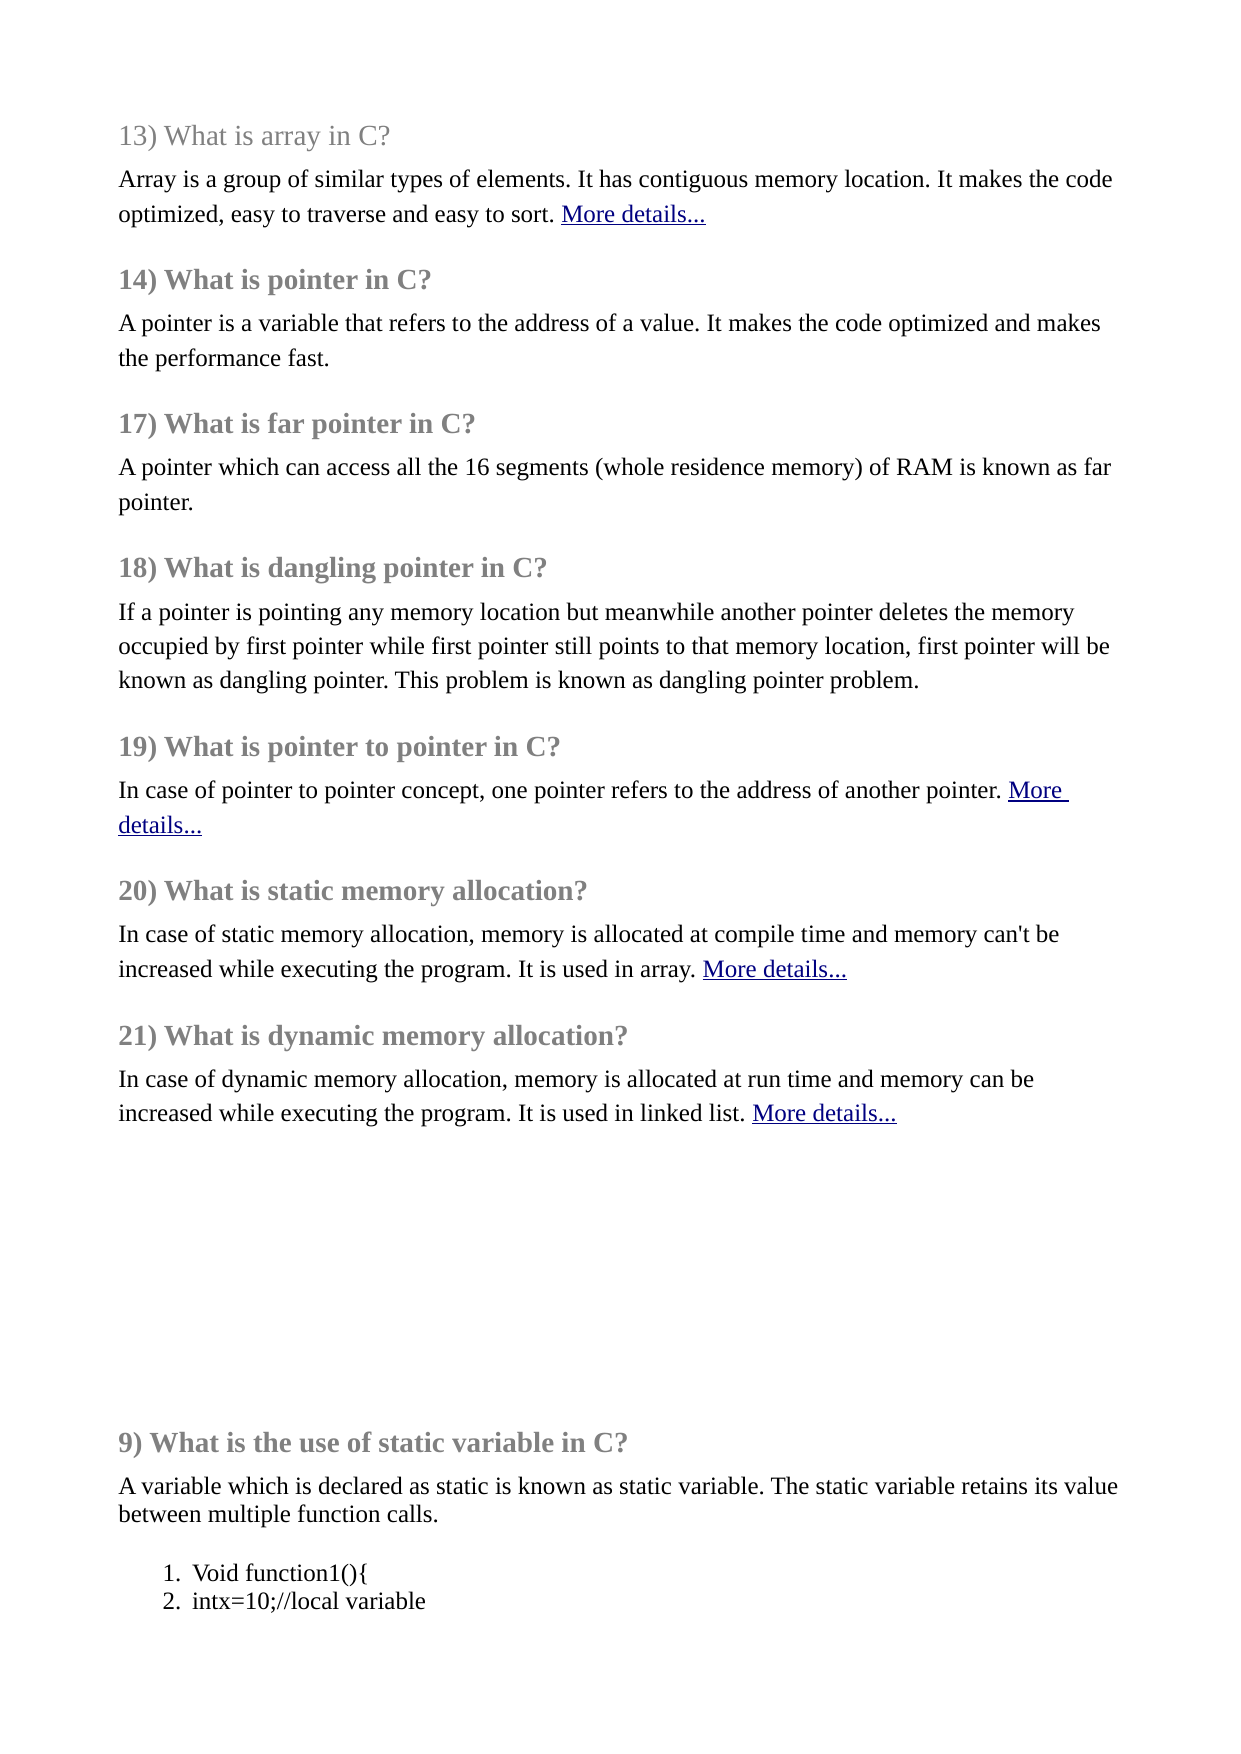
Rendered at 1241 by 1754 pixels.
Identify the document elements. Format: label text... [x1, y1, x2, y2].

subtitle 17) What is far pointer in C? [118, 406, 1122, 440]
subtitle 19) What is pointer to pointer in C? [118, 729, 1122, 763]
text In case of pointer to pointer concept, one pointer refers to the address of another pointer. More details... [118, 775, 1122, 838]
subtitle 9) What is the use of static variable in C? [118, 1425, 1122, 1458]
text A pointer which can access all the 16 segments (whole residence memory) of RAM is known as far pointer. [118, 452, 1122, 516]
subtitle 18) What is dangling pointer in C? [118, 551, 1122, 584]
text If a pointer is pointing any memory location but meanwhile another pointer deletes the memory occupied by first pointer while first pointer still points to that memory location, first pointer will be known as dangling pointer. This problem is known as dangling pointer problem. [118, 597, 1122, 694]
subtitle 21) What is dynamic memory allocation? [118, 1018, 1122, 1051]
list Void function1(){ [162, 1558, 1122, 1586]
text In case of static memory allocation, memory is allocated at compile time and memory can't be increased while executing the program. It is used in array. More details... [118, 919, 1122, 983]
subtitle 20) What is static memory allocation? [118, 873, 1122, 907]
text Array is a group of similar types of elements. It has contiguous memory location. It makes the code optimized, easy to traverse and easy to sort. More details... [118, 164, 1122, 227]
subtitle 14) What is pointer in C? [118, 262, 1122, 296]
subtitle 13) What is array in C? [118, 118, 1122, 152]
text A pointer is a variable that refers to the address of a value. It makes the code optimized and makes the performance fast. [118, 308, 1122, 372]
text A variable which is declared as static is known as static variable. The static variable retains its value between multiple function calls. [118, 1471, 1122, 1528]
list intx=10;//local variable [162, 1586, 1122, 1615]
text In case of dynamic memory allocation, memory is allocated at run time and memory can be increased while executing the program. It is used in linked list. More details... [118, 1064, 1122, 1127]
